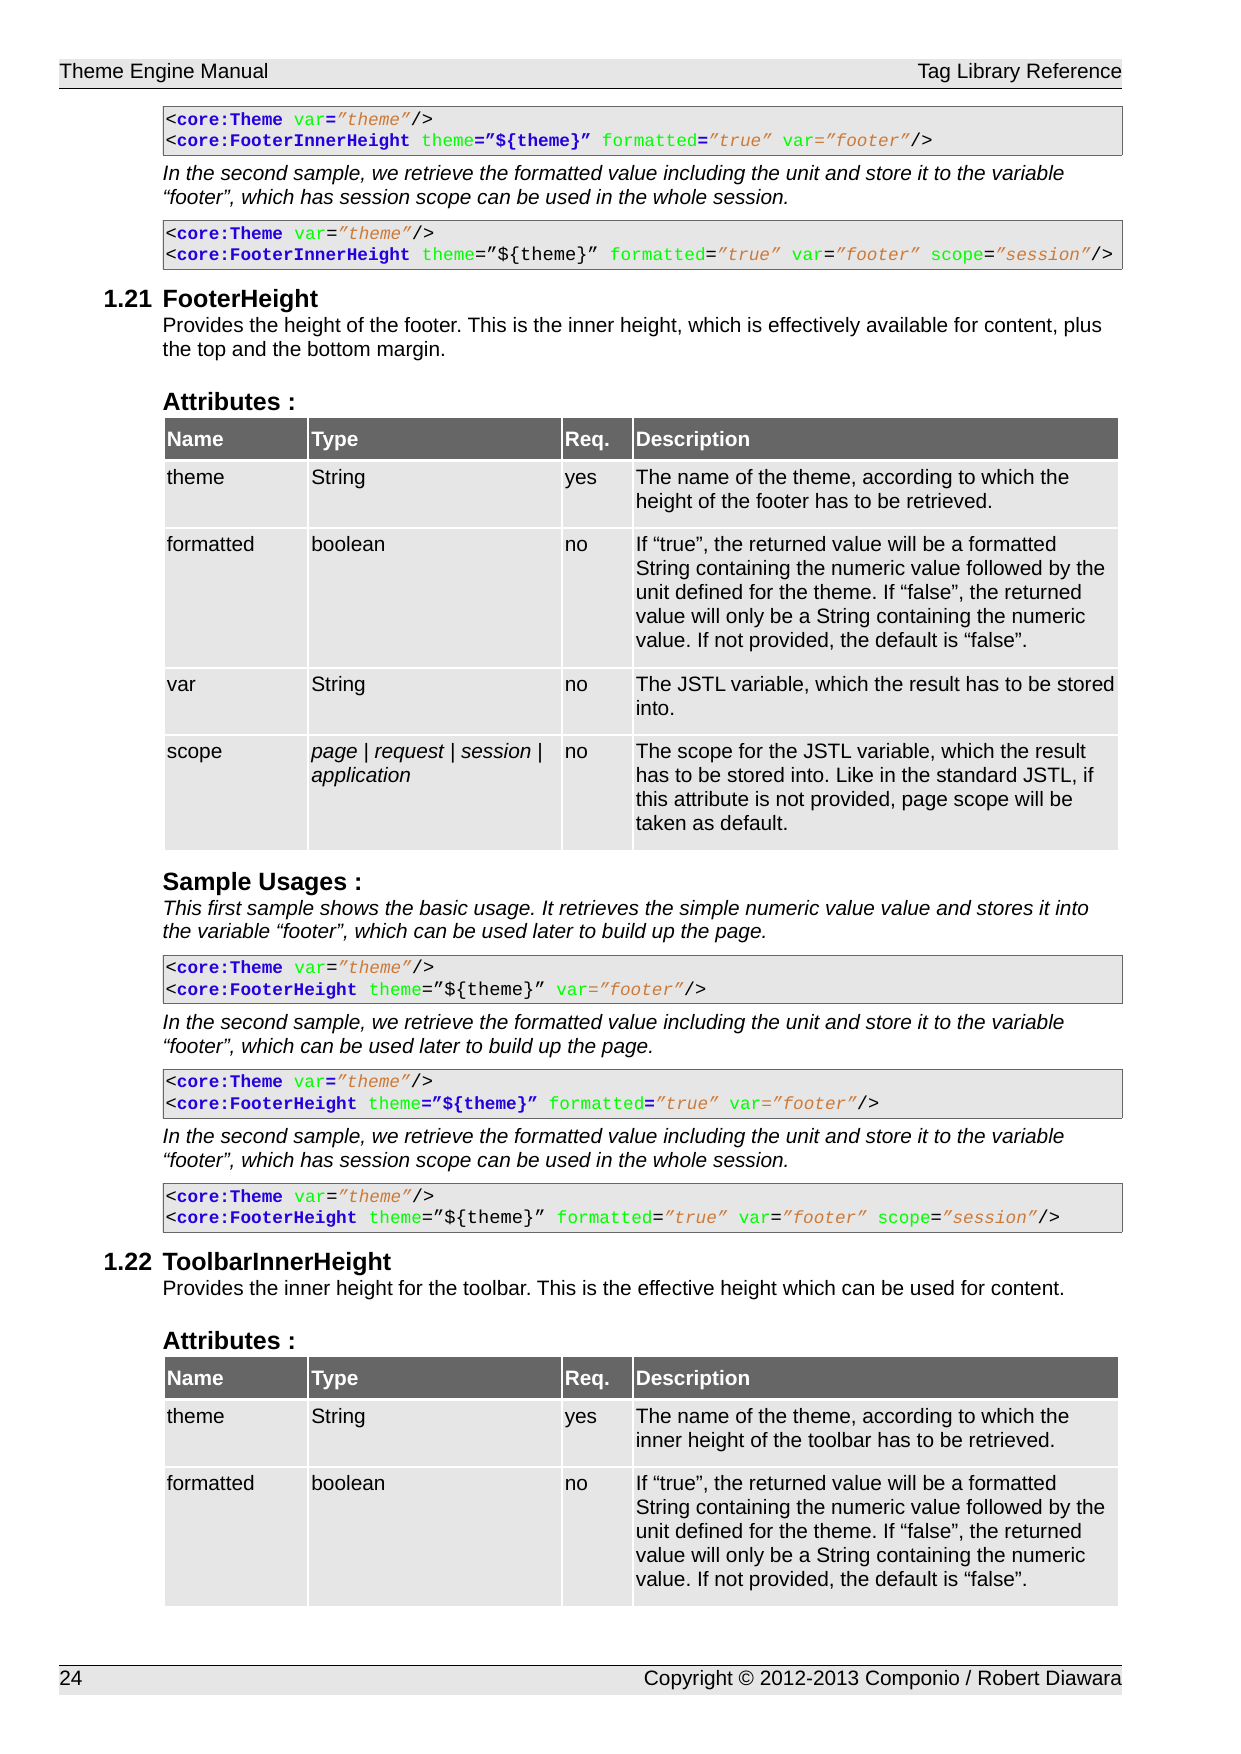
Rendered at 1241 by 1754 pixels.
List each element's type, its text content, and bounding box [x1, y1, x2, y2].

table_cell var [165, 669, 307, 734]
table_cell theme [165, 1401, 307, 1466]
table_cell String [309, 1401, 561, 1466]
table_header Description [634, 418, 1118, 459]
table_cell yes [563, 1401, 632, 1466]
text <core:Theme var=”theme”/> <core:FooterHeight theme=”${theme}” formatted=”true” var=”footer”/> [164, 1070, 1122, 1118]
table_cell String [309, 462, 561, 527]
text <core:Theme var=”theme”/> <core:FooterInnerHeight theme=”${theme}” formatted=”true” var=”footer”/> [164, 107, 1122, 155]
subtitle Sample Usages : [162, 867, 1122, 895]
text This first sample shows the basic usage. It retrieves the simple numeric value value and stores it into the variable “footer”, which can be used later to build up the page. [162, 895, 1122, 943]
subtitle Attributes : [162, 1326, 1122, 1355]
table_header Type [309, 1357, 561, 1398]
table_cell The scope for the JSTL variable, which the result has to be stored into. Like in the standard JSTL, if this attribute is not provided, page scope will be taken as default. [634, 736, 1118, 850]
table_cell no [563, 736, 632, 850]
table_cell formatted [165, 1468, 307, 1606]
table_header Req. [563, 418, 632, 459]
table_cell no [563, 669, 632, 734]
table_cell If “true”, the returned value will be a formatted String containing the numeric value followed by the unit defined for the theme. If “false”, the returned value will only be a String containing the numeric value. If not provided, the default is “false”. [634, 529, 1118, 667]
table_header Name [165, 418, 307, 459]
table_cell scope [165, 736, 307, 850]
table_cell yes [563, 462, 632, 527]
text <core:Theme var=”theme”/> <core:FooterHeight theme=”${theme}” var=”footer”/> [164, 956, 1122, 1003]
table_cell theme [165, 462, 307, 527]
text Provides the height of the footer. This is the inner height, which is effectively available for content, plus the top and the bottom margin. [162, 312, 1122, 360]
text Provides the inner height for the toolbar. This is the effective height which can be used for content. [162, 1275, 1122, 1299]
table_cell The name of the theme, according to which the height of the footer has to be retrieved. [634, 462, 1118, 527]
table_header Name [165, 1357, 307, 1398]
table_cell formatted [165, 529, 307, 667]
table_cell The name of the theme, according to which the inner height of the toolbar has to be retrieved. [634, 1401, 1118, 1466]
table_cell page | request | session | application [309, 736, 561, 850]
table_cell boolean [309, 1468, 561, 1606]
table_header Req. [563, 1357, 632, 1398]
subtitle Attributes : [162, 387, 1122, 416]
table_cell If “true”, the returned value will be a formatted String containing the numeric value followed by the unit defined for the theme. If “false”, the returned value will only be a String containing the numeric value. If not provided, the default is “false”. [634, 1468, 1118, 1606]
table_cell String [309, 669, 561, 734]
subtitle FooterHeight [103, 284, 1122, 312]
table_header Description [634, 1357, 1118, 1398]
table_cell The JSTL variable, which the result has to be stored into. [634, 669, 1118, 734]
table_cell no [563, 1468, 632, 1606]
text In the second sample, we retrieve the formatted value including the unit and store it to the variable “footer”, which has session scope can be used in the whole session. [162, 161, 1122, 209]
text In the second sample, we retrieve the formatted value including the unit and store it to the variable “footer”, which has session scope can be used in the whole session. [162, 1124, 1122, 1172]
text <core:Theme var=”theme”/> <core:FooterHeight theme=”${theme}” formatted=”true” var=”footer” scope=”session”/> [164, 1184, 1122, 1232]
text In the second sample, we retrieve the formatted value including the unit and store it to the variable “footer”, which can be used later to build up the page. [162, 1009, 1122, 1057]
table_cell no [563, 529, 632, 667]
text <core:Theme var=”theme”/> <core:FooterInnerHeight theme=”${theme}” formatted=”true” var=”footer” scope=”session”/> [164, 221, 1122, 269]
table_cell boolean [309, 529, 561, 667]
subtitle ToolbarInnerHeight [103, 1247, 1122, 1275]
table_header Type [309, 418, 561, 459]
